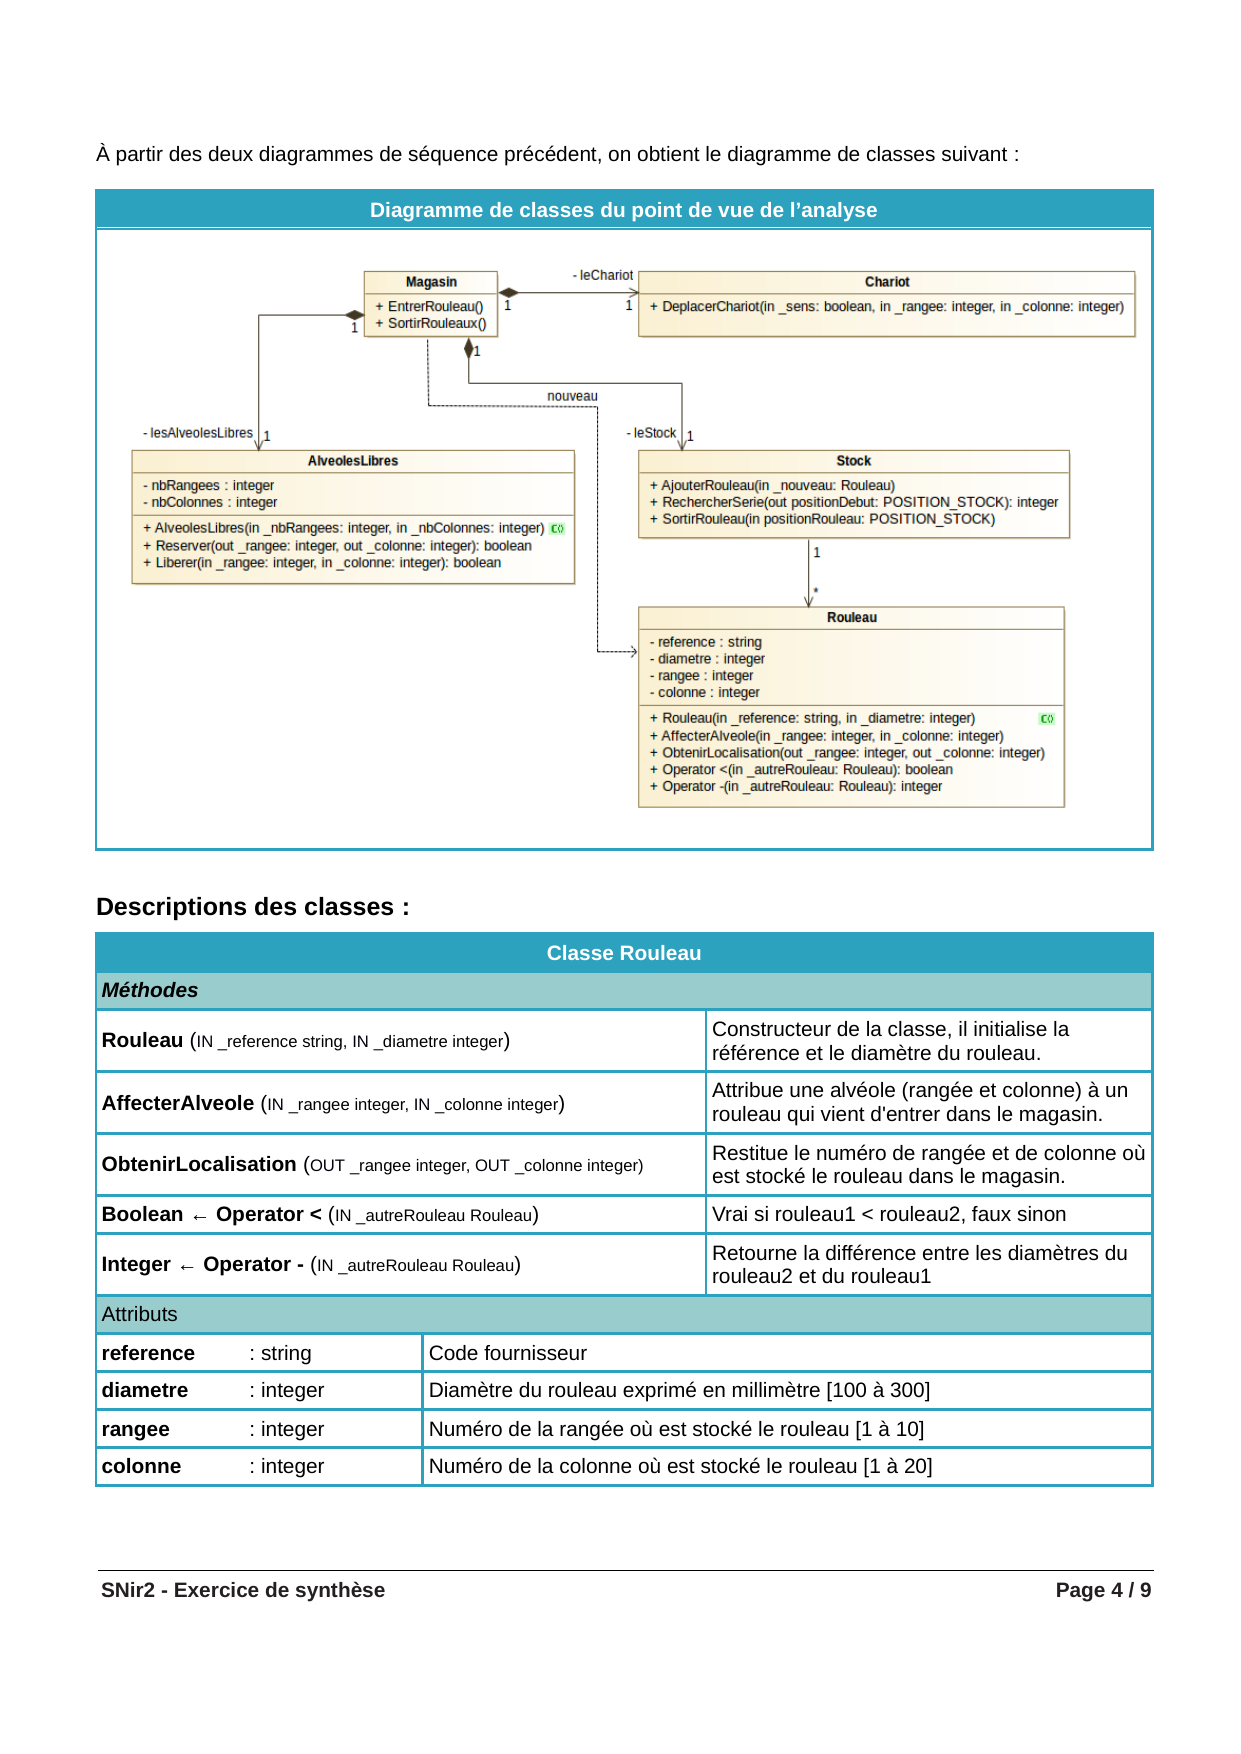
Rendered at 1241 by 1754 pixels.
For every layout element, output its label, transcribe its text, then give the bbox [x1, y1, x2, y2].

table_cell Vrai si rouleau1 < rouleau2, faux sinon [707, 1197, 1151, 1232]
picture [121, 243, 1147, 819]
table_cell [97, 230, 1151, 848]
table_cell Numéro de la colonne où est stocké le rouleau [1 à 20] [424, 1449, 1151, 1484]
table_header Classe Rouleau [97, 935, 1151, 970]
table_cell reference : string [97, 1335, 421, 1370]
table_cell AffecterAlveole (IN _rangee integer, IN _colonne integer) [97, 1073, 705, 1132]
table_cell colonne : integer [97, 1449, 421, 1484]
table_cell Attribue une alvéole (rangée et colonne) à un rouleau qui vient d'entrer dans le magasin. [707, 1073, 1151, 1132]
table_cell ObtenirLocalisation (OUT _rangee integer, OUT _colonne integer) [97, 1135, 705, 1194]
table_cell Constructeur de la classe, il initialise la référence et le diamètre du rouleau. [707, 1011, 1151, 1070]
table_cell Code fournisseur [424, 1335, 1151, 1370]
table_cell Integer ← Operator - (IN _autreRouleau Rouleau) [97, 1235, 705, 1294]
table_cell Méthodes [97, 973, 1151, 1008]
table_cell Numéro de la rangée où est stocké le rouleau [1 à 10] [424, 1411, 1151, 1446]
table_cell rangee : integer [97, 1411, 421, 1446]
table_header Diagramme de classes du point de vue de l’analyse [97, 192, 1151, 227]
table_cell diametre : integer [97, 1373, 421, 1408]
table_cell Attributs [97, 1297, 1151, 1332]
table_cell Retourne la différence entre les diamètres du rouleau2 et du rouleau1 [707, 1235, 1151, 1294]
table_cell Restitue le numéro de rangée et de colonne où est stocké le rouleau dans le magasin. [707, 1135, 1151, 1194]
table_cell Diamètre du rouleau exprimé en millimètre [100 à 300] [424, 1373, 1151, 1408]
table_cell Rouleau (IN _reference string, IN _diametre integer) [97, 1011, 705, 1070]
text À partir des deux diagrammes de séquence précédent, on obtient le diagramme de classes suivant : [96, 142, 1152, 166]
text Descriptions des classes : [96, 891, 1152, 920]
table_cell Boolean ← Operator < (IN _autreRouleau Rouleau) [97, 1197, 705, 1232]
